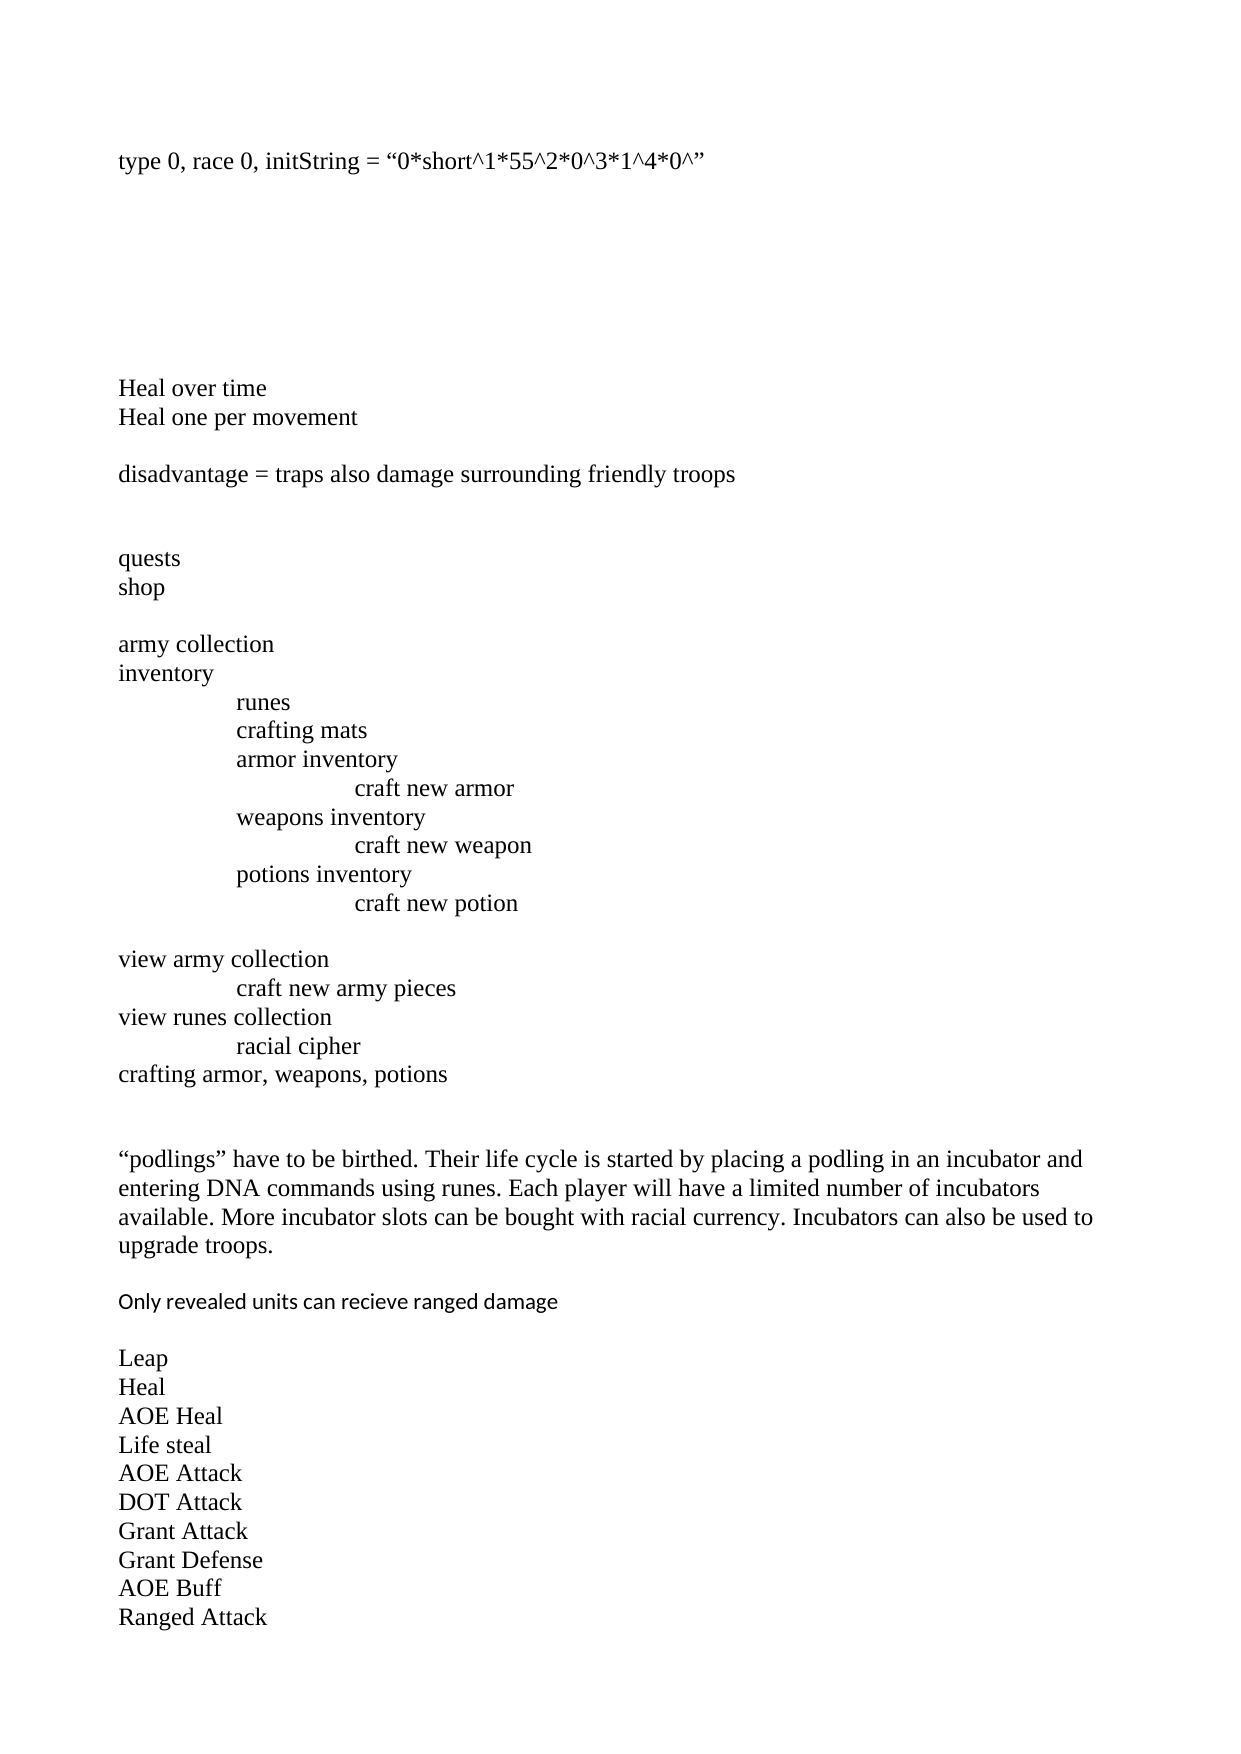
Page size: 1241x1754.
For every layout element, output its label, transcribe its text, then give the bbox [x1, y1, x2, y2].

text racial cipher [118, 1031, 1122, 1059]
text Grant Attack [118, 1516, 1122, 1545]
text DOT Attack [118, 1487, 1122, 1516]
text army collection [118, 629, 1122, 658]
text crafting armor, weapons, potions [118, 1059, 1122, 1088]
text craft new potion [118, 888, 1122, 917]
text craft new weapon [118, 830, 1122, 859]
text disadvantage = traps also damage surrounding friendly troops [118, 459, 1122, 487]
text potions inventory [118, 859, 1122, 888]
text crafting mats [118, 715, 1122, 744]
text runes [118, 687, 1122, 715]
text Life steal [118, 1430, 1122, 1458]
text Grant Defense [118, 1545, 1122, 1573]
text view army collection [118, 944, 1122, 973]
text view runes collection [118, 1002, 1122, 1031]
text Ranged Attack [118, 1602, 1122, 1631]
text type 0, race 0, initString = “0*short^1*55^2*0^3*1^4*0^” [118, 146, 1122, 175]
text AOE Attack [118, 1458, 1122, 1487]
text craft new armor [118, 773, 1122, 802]
text AOE Buff [118, 1573, 1122, 1602]
text Heal one per movement [118, 402, 1122, 431]
text Heal over time [118, 373, 1122, 402]
text quests [118, 543, 1122, 572]
text weapons inventory [118, 802, 1122, 830]
text craft new army pieces [118, 973, 1122, 1002]
text AOE Heal [118, 1401, 1122, 1430]
text “podlings” have to be birthed. Their life cycle is started by placing a podling in an incubator and entering DNA commands using runes. Each player will have a limited number of incubators available. More incubator slots can be bought with racial currency. Incubators can also be used to upgrade troops. [118, 1144, 1122, 1259]
text Only revealed units can recieve ranged damage [118, 1287, 1122, 1315]
text shop [118, 572, 1122, 601]
text Heal [118, 1372, 1122, 1401]
text armor inventory [118, 744, 1122, 773]
text inventory [118, 658, 1122, 687]
text Leap [118, 1343, 1122, 1372]
